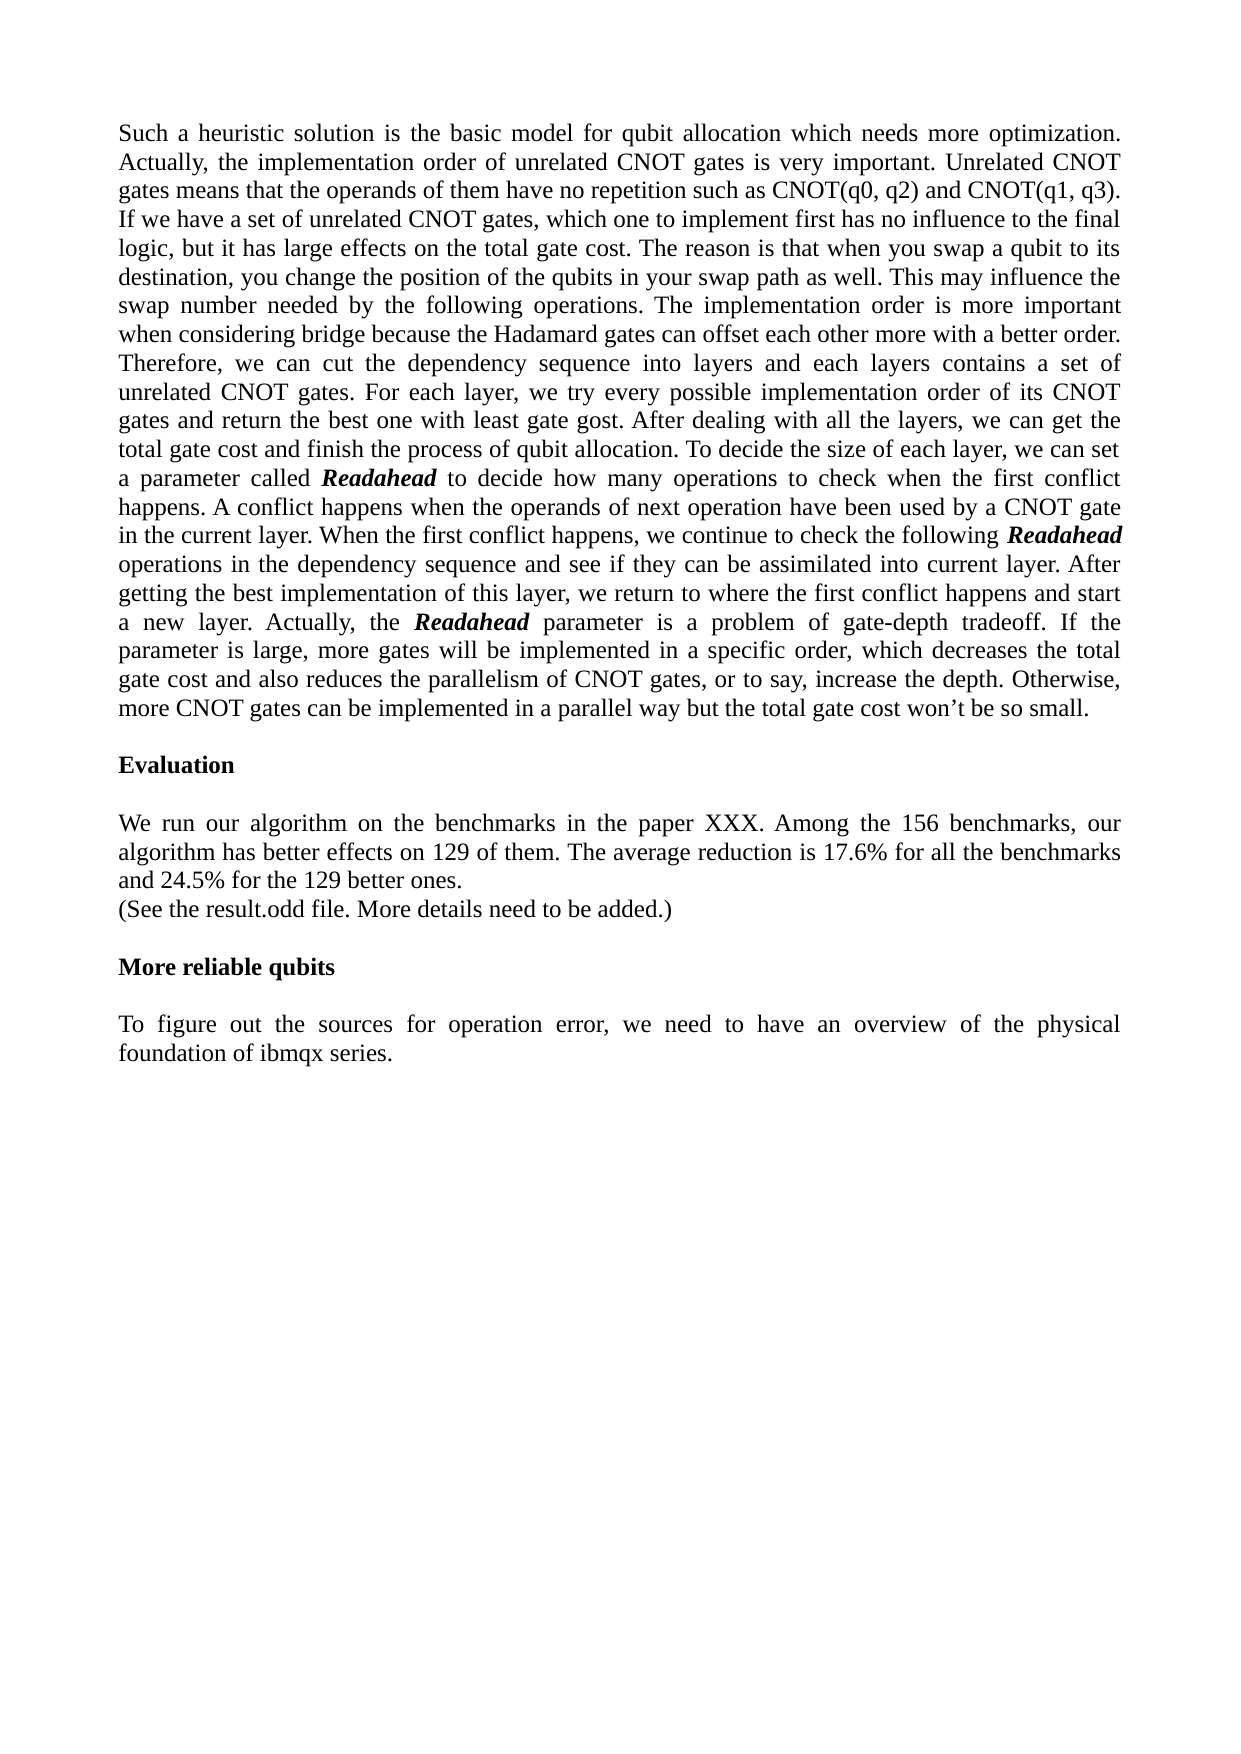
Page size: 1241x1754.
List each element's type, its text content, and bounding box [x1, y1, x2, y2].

text To figure out the sources for operation error, we need to have an overview of the physical foundation of ibmqx series. [118, 1009, 1122, 1067]
text We run our algorithm on the benchmarks in the paper XXX. Among the 156 benchmarks, our algorithm has better effects on 129 of them. The average reduction is 17.6% for all the benchmarks and 24.5% for the 129 better ones. [118, 808, 1122, 894]
text More reliable qubits [118, 952, 1122, 981]
text (See the result.odd file. More details need to be added.) [118, 894, 1122, 923]
text Such a heuristic solution is the basic model for qubit allocation which needs more optimization. Actually, the implementation order of unrelated CNOT gates is very important. Unrelated CNOT gates means that the operands of them have no repetition such as CNOT(q0, q2) and CNOT(q1, q3). If we have a set of unrelated CNOT gates, which one to implement first has no influence to the final logic, but it has large effects on the total gate cost. The reason is that when you swap a qubit to its destination, you change the position of the qubits in your swap path as well. This may influence the swap number needed by the following operations. The implementation order is more important when considering bridge because the Hadamard gates can offset each other more with a better order. Therefore, we can cut the dependency sequence into layers and each layers contains a set of unrelated CNOT gates. For each layer, we try every possible implementation order of its CNOT gates and return the best one with least gate gost. After dealing with all the layers, we can get the total gate cost and finish the process of qubit allocation. To decide the size of each layer, we can set a parameter called Readahead to decide how many operations to check when the first conflict happens. A conflict happens when the operands of next operation have been used by a CNOT gate in the current layer. When the first conflict happens, we continue to check the following Readahead operations in the dependency sequence and see if they can be assimilated into current layer. After getting the best implementation of this layer, we return to where the first conflict happens and start a new layer. Actually, the Readahead parameter is a problem of gate-depth tradeoff. If the parameter is large, more gates will be implemented in a specific order, which decreases the total gate cost and also reduces the parallelism of CNOT gates, or to say, increase the depth. Otherwise, more CNOT gates can be implemented in a parallel way but the total gate cost won’t be so small. [118, 118, 1122, 722]
text Evaluation [118, 751, 1122, 779]
